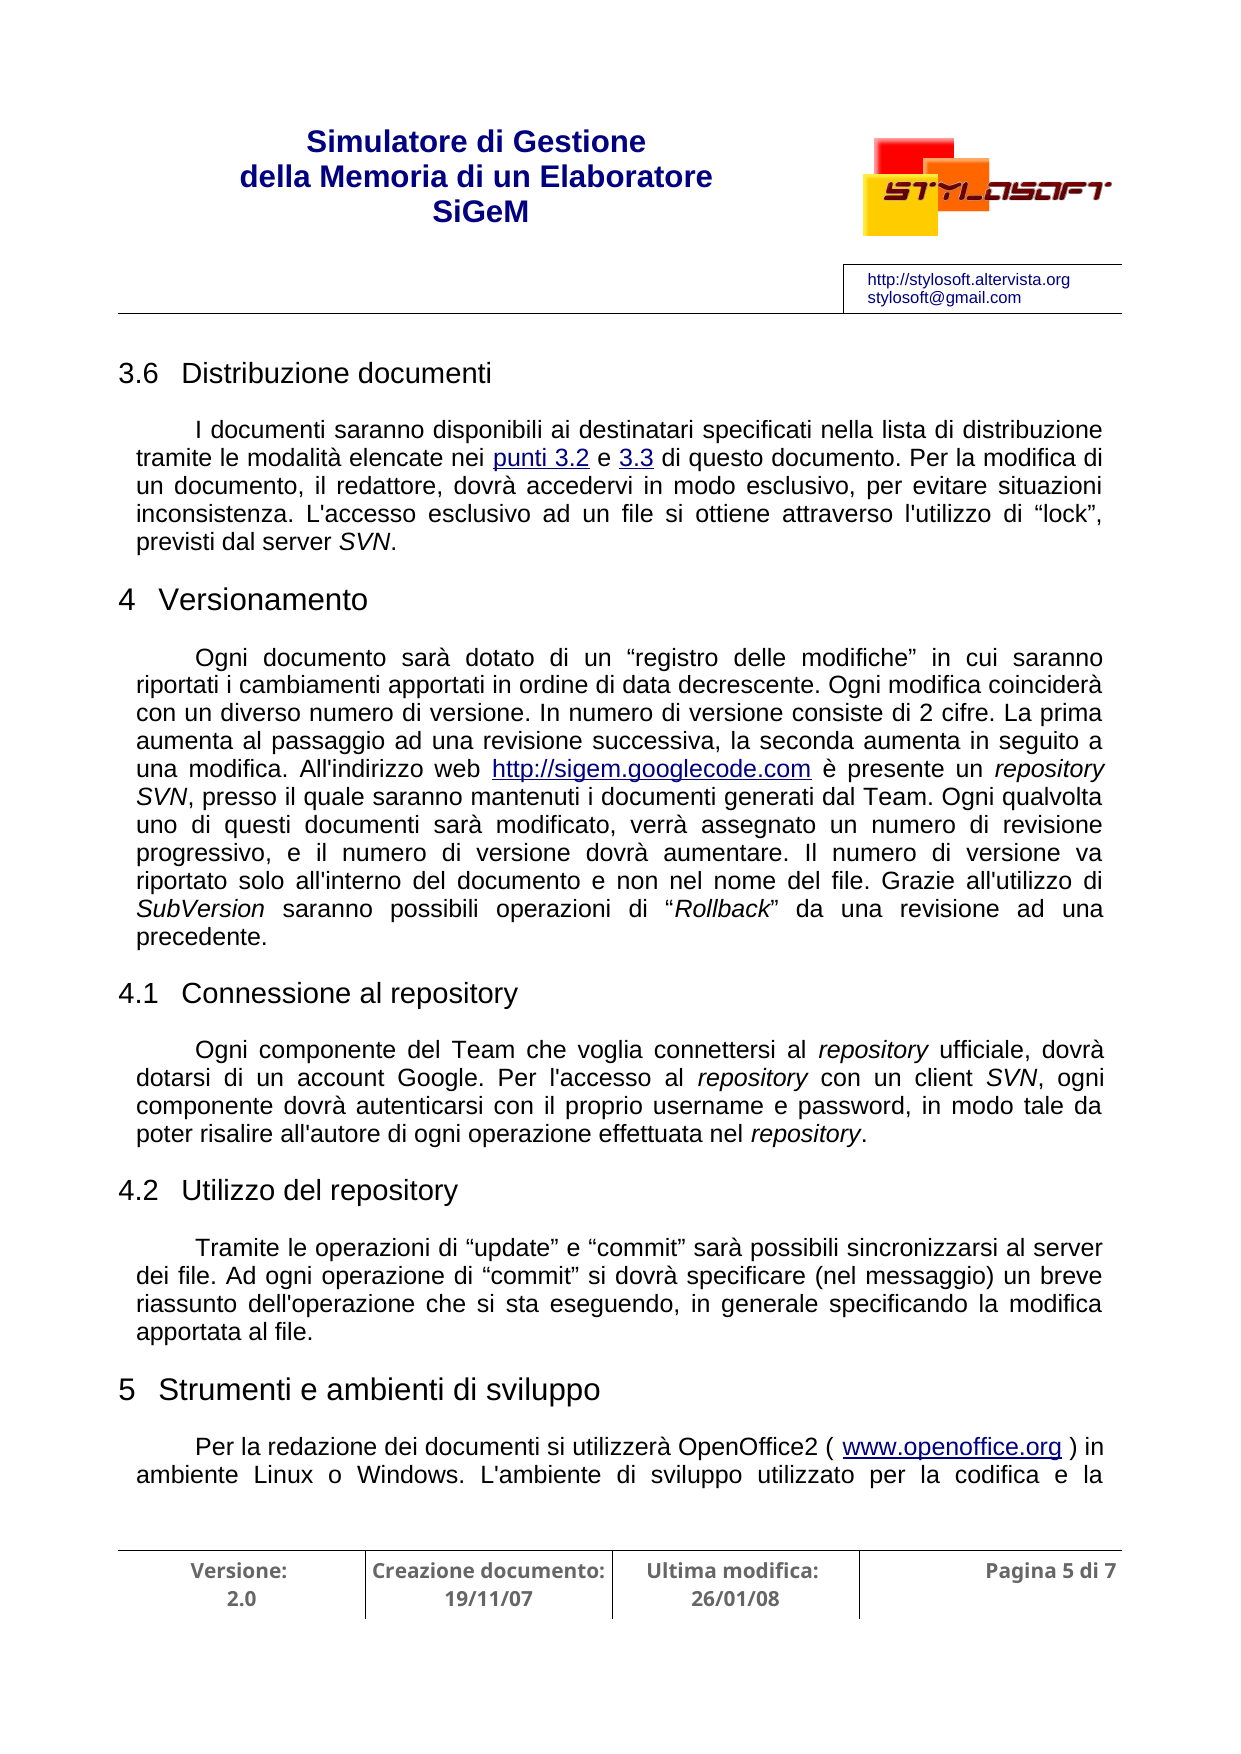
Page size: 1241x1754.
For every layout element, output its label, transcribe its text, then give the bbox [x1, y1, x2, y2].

text Ogni documento sarà dotato di un “registro delle modifiche” in cui saranno riportati i cambiamenti apportati in ordine di data decrescente. Ogni modifica coinciderà con un diverso numero di versione. In numero di versione consiste di 2 cifre. La prima aumenta al passaggio ad una revisione successiva, la seconda aumenta in seguito a una modifica. All'indirizzo web http://sigem.googlecode.com è presente un repository SVN, presso il quale saranno mantenuti i documenti generati dal Team. Ogni qualvolta uno di questi documenti sarà modificato, verrà assegnato un numero di revisione progressivo, e il numero di versione dovrà aumentare. Il numero di versione va riportato solo all'interno del documento e non nel nome del file. Grazie all'utilizzo di SubVersion saranno possibili operazioni di “Rollback” da una revisione ad una precedente. [136, 643, 1104, 950]
subtitle Connessione al repository [118, 977, 1122, 1009]
text I documenti saranno disponibili ai destinatari specificati nella lista di distribuzione tramite le modalità elencate nei punti 3.2 e 3.3 di questo documento. Per la modifica di un documento, il redattore, dovrà accedervi in modo esclusivo, per evitare situazioni inconsistenza. L'accesso esclusivo ad un file si ottiene attraverso l'utilizzo di “lock”, previsti dal server SVN. [136, 416, 1104, 555]
text Ogni componente del Team che voglia connettersi al repository ufficiale, dovrà dotarsi di un account Google. Per l'accesso al repository con un client SVN, ogni componente dovrà autenticarsi con il proprio username e password, in modo tale da poter risalire all'autore di ogni operazione effettuata nel repository. [136, 1036, 1104, 1148]
subtitle Utilizzo del repository [118, 1174, 1122, 1207]
picture [848, 123, 1117, 247]
subtitle Versionamento [118, 582, 1122, 617]
subtitle Distribuzione documenti [118, 357, 1122, 389]
text Tramite le operazioni di “update” e “commit” sarà possibili sincronizzarsi al server dei file. Ad ogni operazione di “commit” si dovrà specificare (nel messaggio) un breve riassunto dell'operazione che si sta eseguendo, in generale specificando la modifica apportata al file. [136, 1233, 1104, 1345]
text Per la redazione dei documenti si utilizzerà OpenOffice2 ( www.openoffice.org ) in ambiente Linux o Windows. L'ambiente di sviluppo utilizzato per la codifica e la [136, 1433, 1104, 1489]
subtitle Strumenti e ambienti di sviluppo [118, 1372, 1122, 1407]
